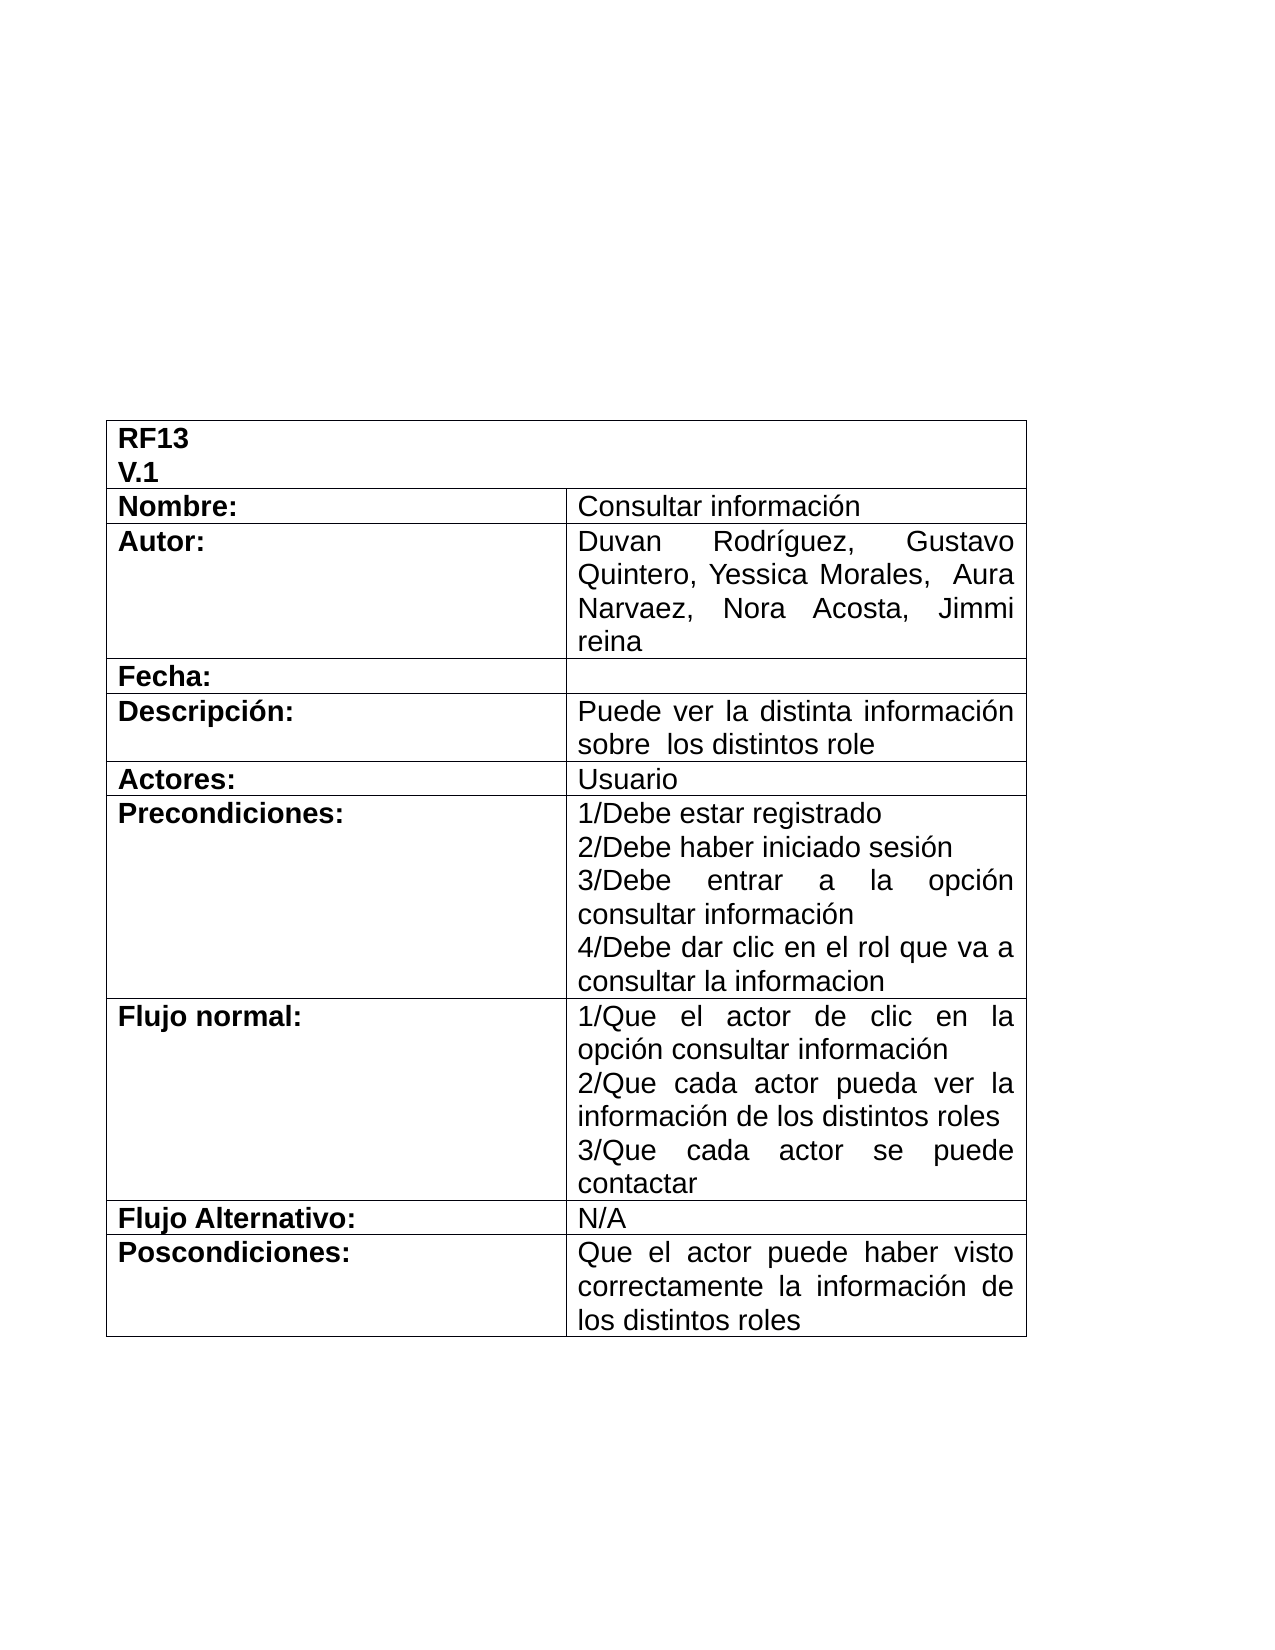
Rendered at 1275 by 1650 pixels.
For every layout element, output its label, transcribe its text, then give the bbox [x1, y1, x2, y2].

table_cell Consultar información [567, 489, 1026, 523]
table_cell N/A [567, 1201, 1026, 1234]
table_cell 1/Que el actor de clic en la opción consultar información 2/Que cada actor pueda ver la información de los distintos roles 3/Que cada actor se puede contactar [567, 999, 1026, 1200]
table_cell Descripción: [107, 694, 566, 761]
table_cell Fecha: [107, 659, 566, 692]
table_cell [567, 659, 1026, 692]
table_cell Autor: [107, 524, 566, 658]
table_cell Poscondiciones: [107, 1235, 566, 1336]
table_header RF13 V.1 [107, 421, 1026, 488]
table_cell Nombre: [107, 489, 566, 523]
table_cell Puede ver la distinta información sobre los distintos role [567, 694, 1026, 761]
table_cell 1/Debe estar registrado 2/Debe haber iniciado sesión 3/Debe entrar a la opción consultar información 4/Debe dar clic en el rol que va a consultar la informacion [567, 796, 1026, 997]
table_cell Flujo normal: [107, 999, 566, 1200]
table_cell Usuario [567, 762, 1026, 795]
table_cell Flujo Alternativo: [107, 1201, 566, 1234]
table_cell Que el actor puede haber visto correctamente la información de los distintos roles [567, 1235, 1026, 1336]
table_cell Precondiciones: [107, 796, 566, 997]
table_cell Duvan Rodríguez, Gustavo Quintero, Yessica Morales, Aura Narvaez, Nora Acosta, Jimmi reina [567, 524, 1026, 658]
table_cell Actores: [107, 762, 566, 795]
